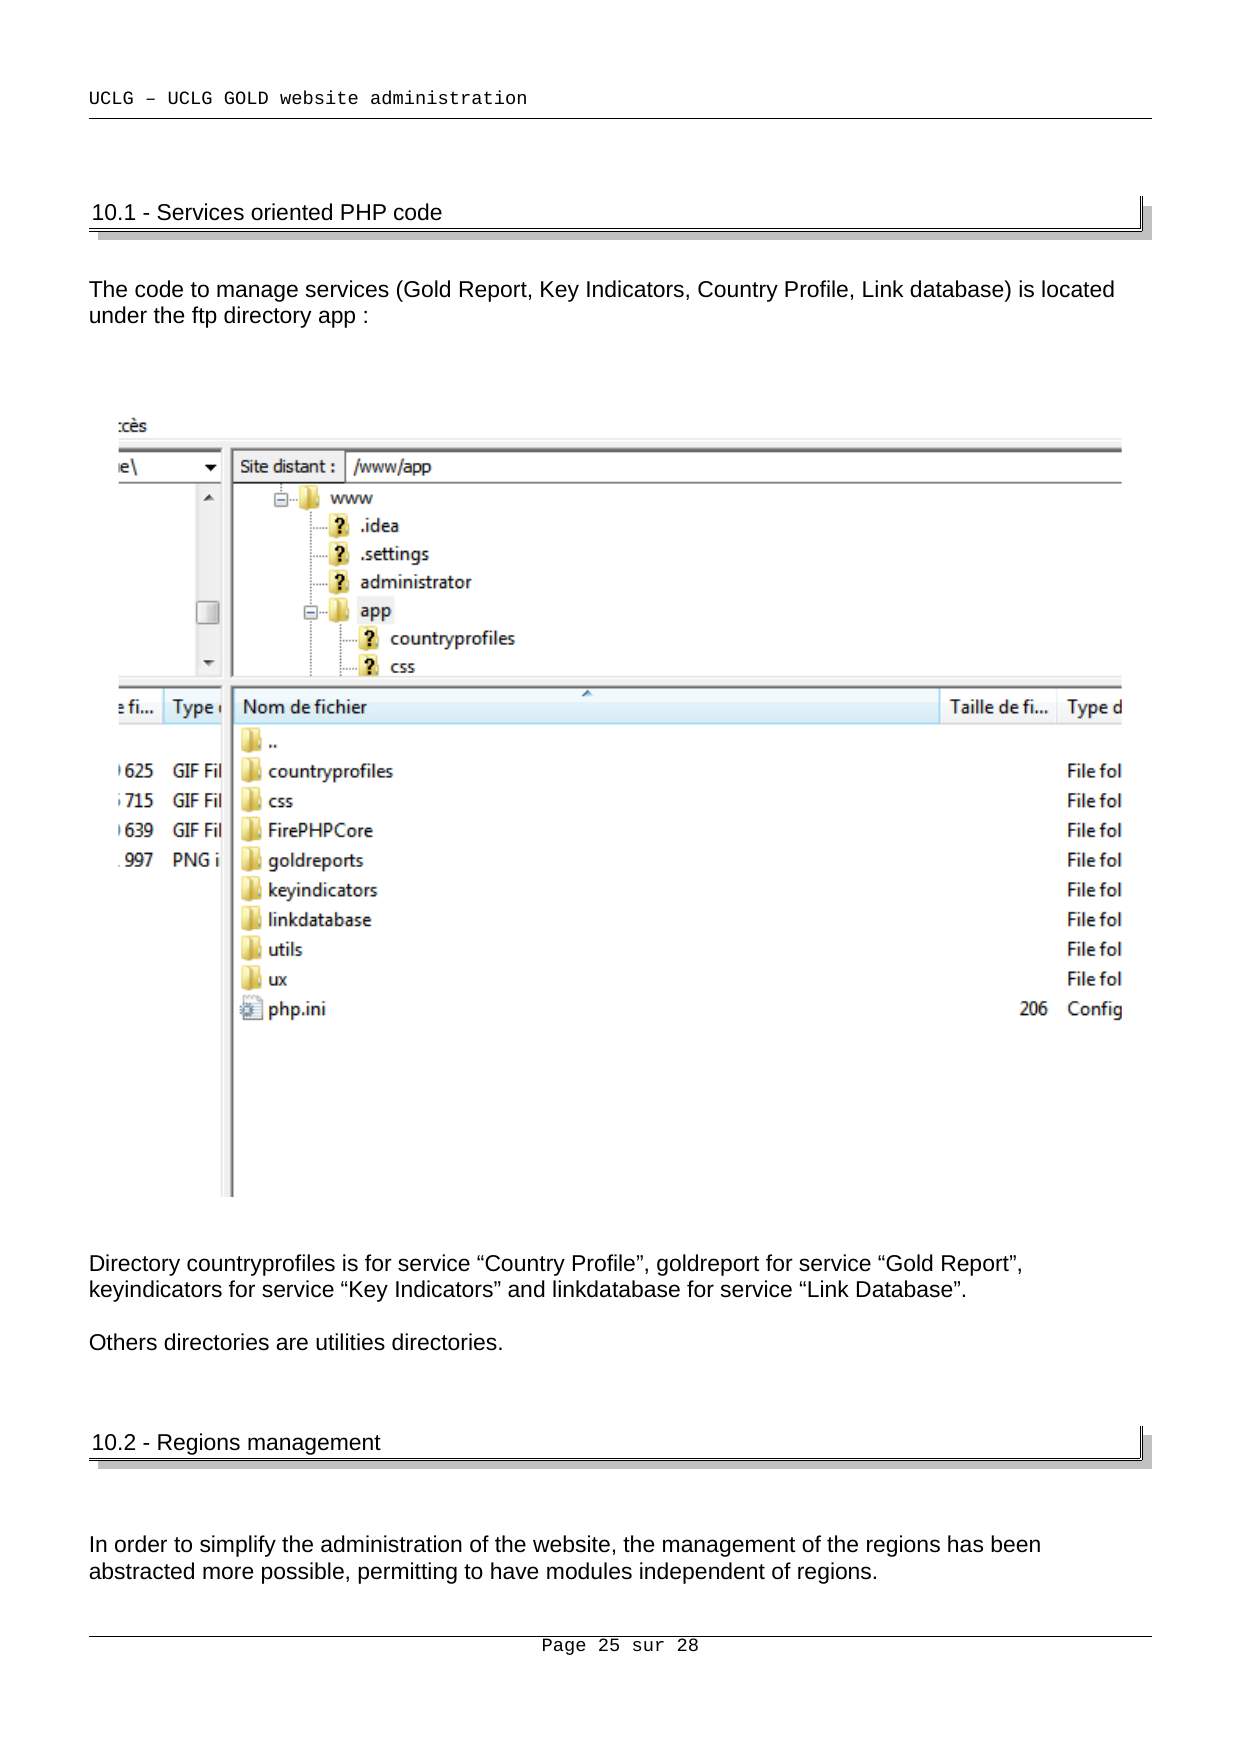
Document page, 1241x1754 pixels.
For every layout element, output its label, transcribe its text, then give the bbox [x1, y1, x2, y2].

subtitle Regions management [88, 1426, 1142, 1460]
subtitle Services oriented PHP code [88, 196, 1142, 231]
text The code to manage services (Gold Report, Key Indicators, Country Profile, Link database) is located under the ftp directory app : [88, 276, 1152, 328]
picture [118, 355, 1122, 1197]
text Others directories are utilities directories. [88, 1329, 1152, 1355]
text In order to simplify the administration of the website, the management of the regions has been abstracted more possible, permitting to have modules independent of regions. [88, 1531, 1152, 1584]
text Directory countryprofiles is for service “Country Profile”, goldreport for service “Gold Report”, keyindicators for service “Key Indicators” and linkdatabase for service “Link Database”. [88, 1250, 1152, 1302]
